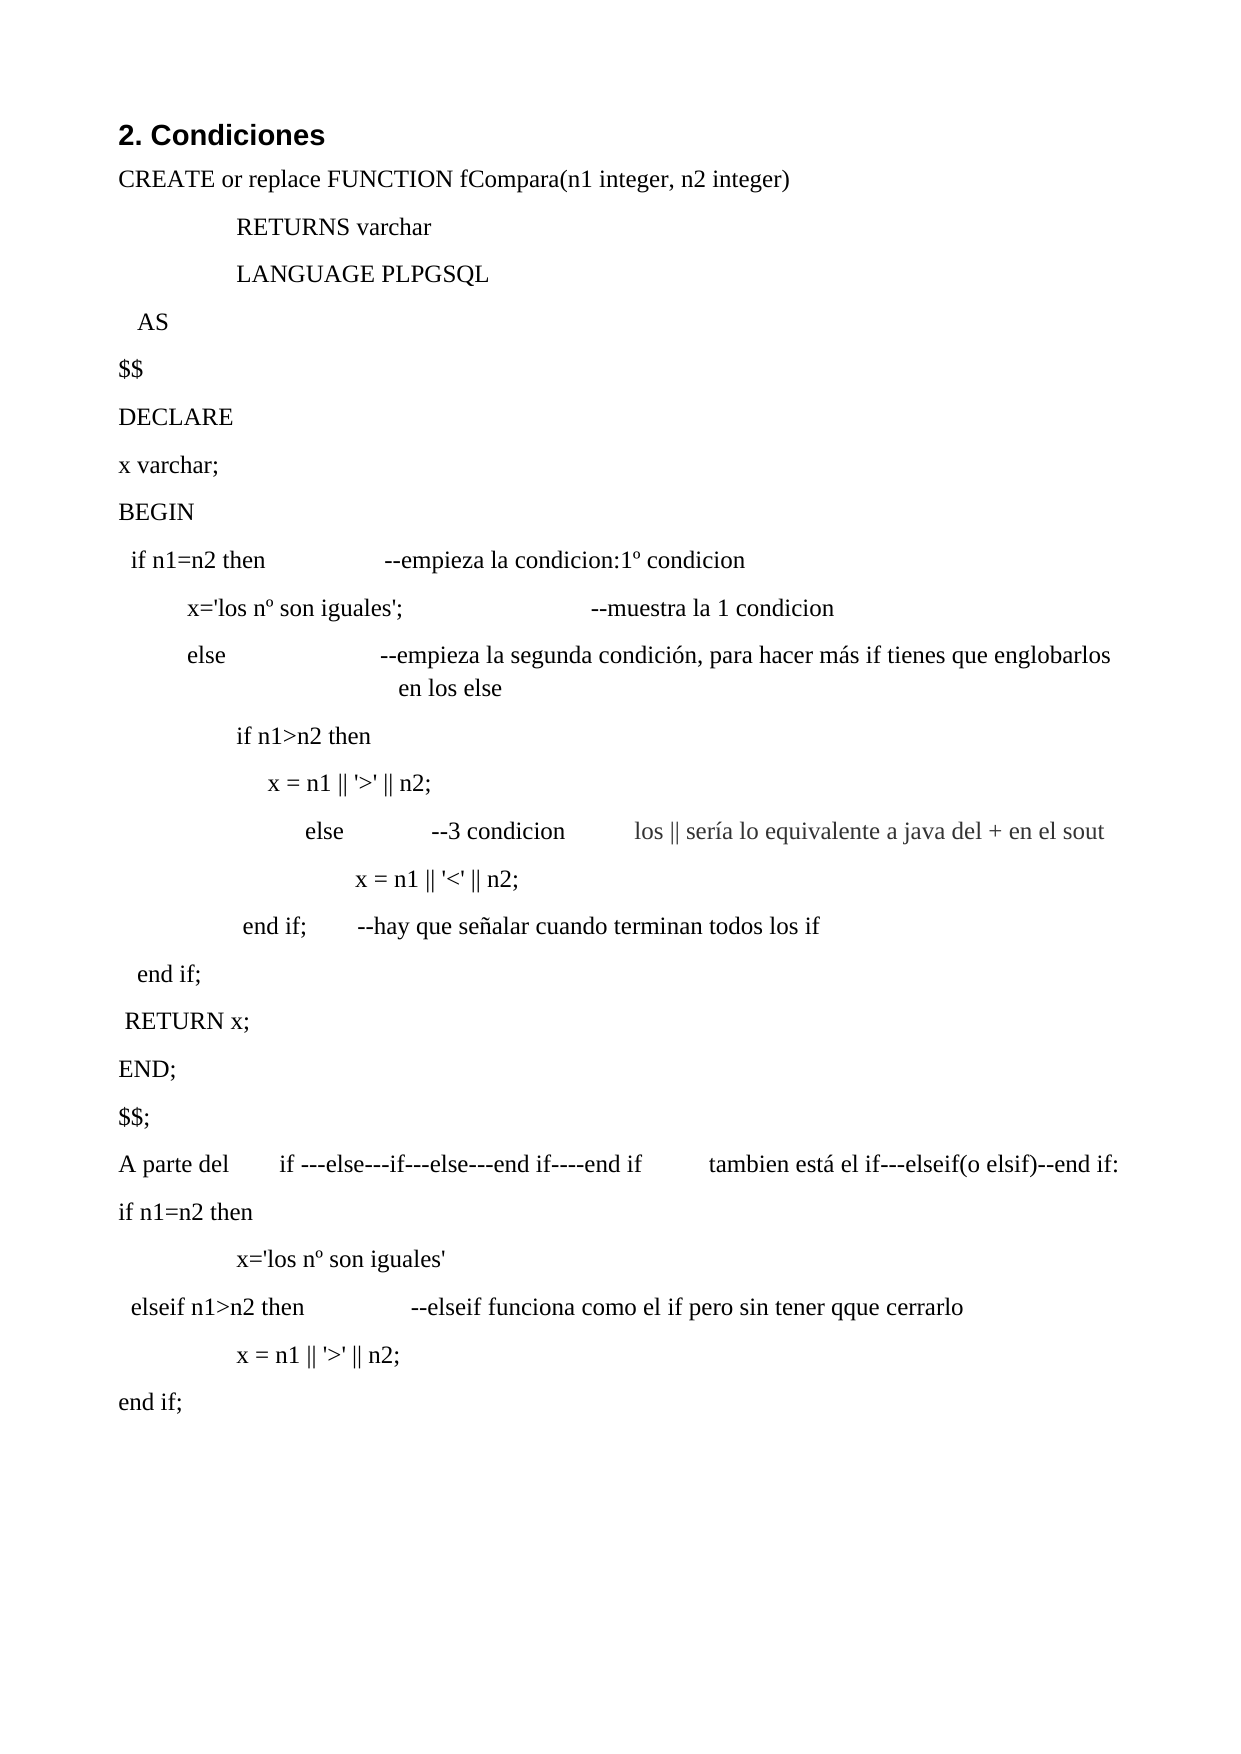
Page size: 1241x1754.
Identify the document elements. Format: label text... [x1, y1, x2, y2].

text RETURNS varchar [118, 212, 1122, 241]
text DECLARE [118, 402, 1122, 431]
text if n1=n2 then [118, 1197, 1122, 1226]
text x='los nº son iguales'; --muestra la 1 condicion [118, 593, 1122, 621]
text x='los nº son iguales' [118, 1244, 1122, 1273]
text $$; [118, 1102, 1122, 1130]
text A parte del if ---else---if---else---end if----end if tambien está el if---elseif(o elsif)--end if: [118, 1149, 1122, 1178]
text LANGUAGE PLPGSQL [118, 259, 1122, 288]
text end if; [118, 1387, 1122, 1416]
text x = n1 || '>' || n2; [118, 768, 1122, 797]
text end if; --hay que señalar cuando terminan todos los if [118, 911, 1122, 940]
subtitle 2. Condiciones [118, 118, 1122, 152]
text x = n1 || '>' || n2; [118, 1340, 1122, 1368]
text if n1=n2 then --empieza la condicion:1º condicion [118, 545, 1122, 574]
text else --empieza la segunda condición, para hacer más if tienes que englobarlos en los else [118, 640, 1122, 702]
text if n1>n2 then [118, 721, 1122, 749]
text CREATE or replace FUNCTION fCompara(n1 integer, n2 integer) [118, 164, 1122, 193]
text AS [118, 307, 1122, 336]
text elseif n1>n2 then --elseif funciona como el if pero sin tener qque cerrarlo [118, 1292, 1122, 1321]
text END; [118, 1054, 1122, 1083]
text x = n1 || '<' || n2; [118, 864, 1122, 892]
text RETURN x; [118, 1006, 1122, 1035]
text BEGIN [118, 497, 1122, 526]
text else --3 condicion los || sería lo equivalente a java del + en el sout [118, 816, 1122, 845]
text end if; [118, 959, 1122, 988]
text $$ [118, 354, 1122, 383]
text x varchar; [118, 450, 1122, 478]
